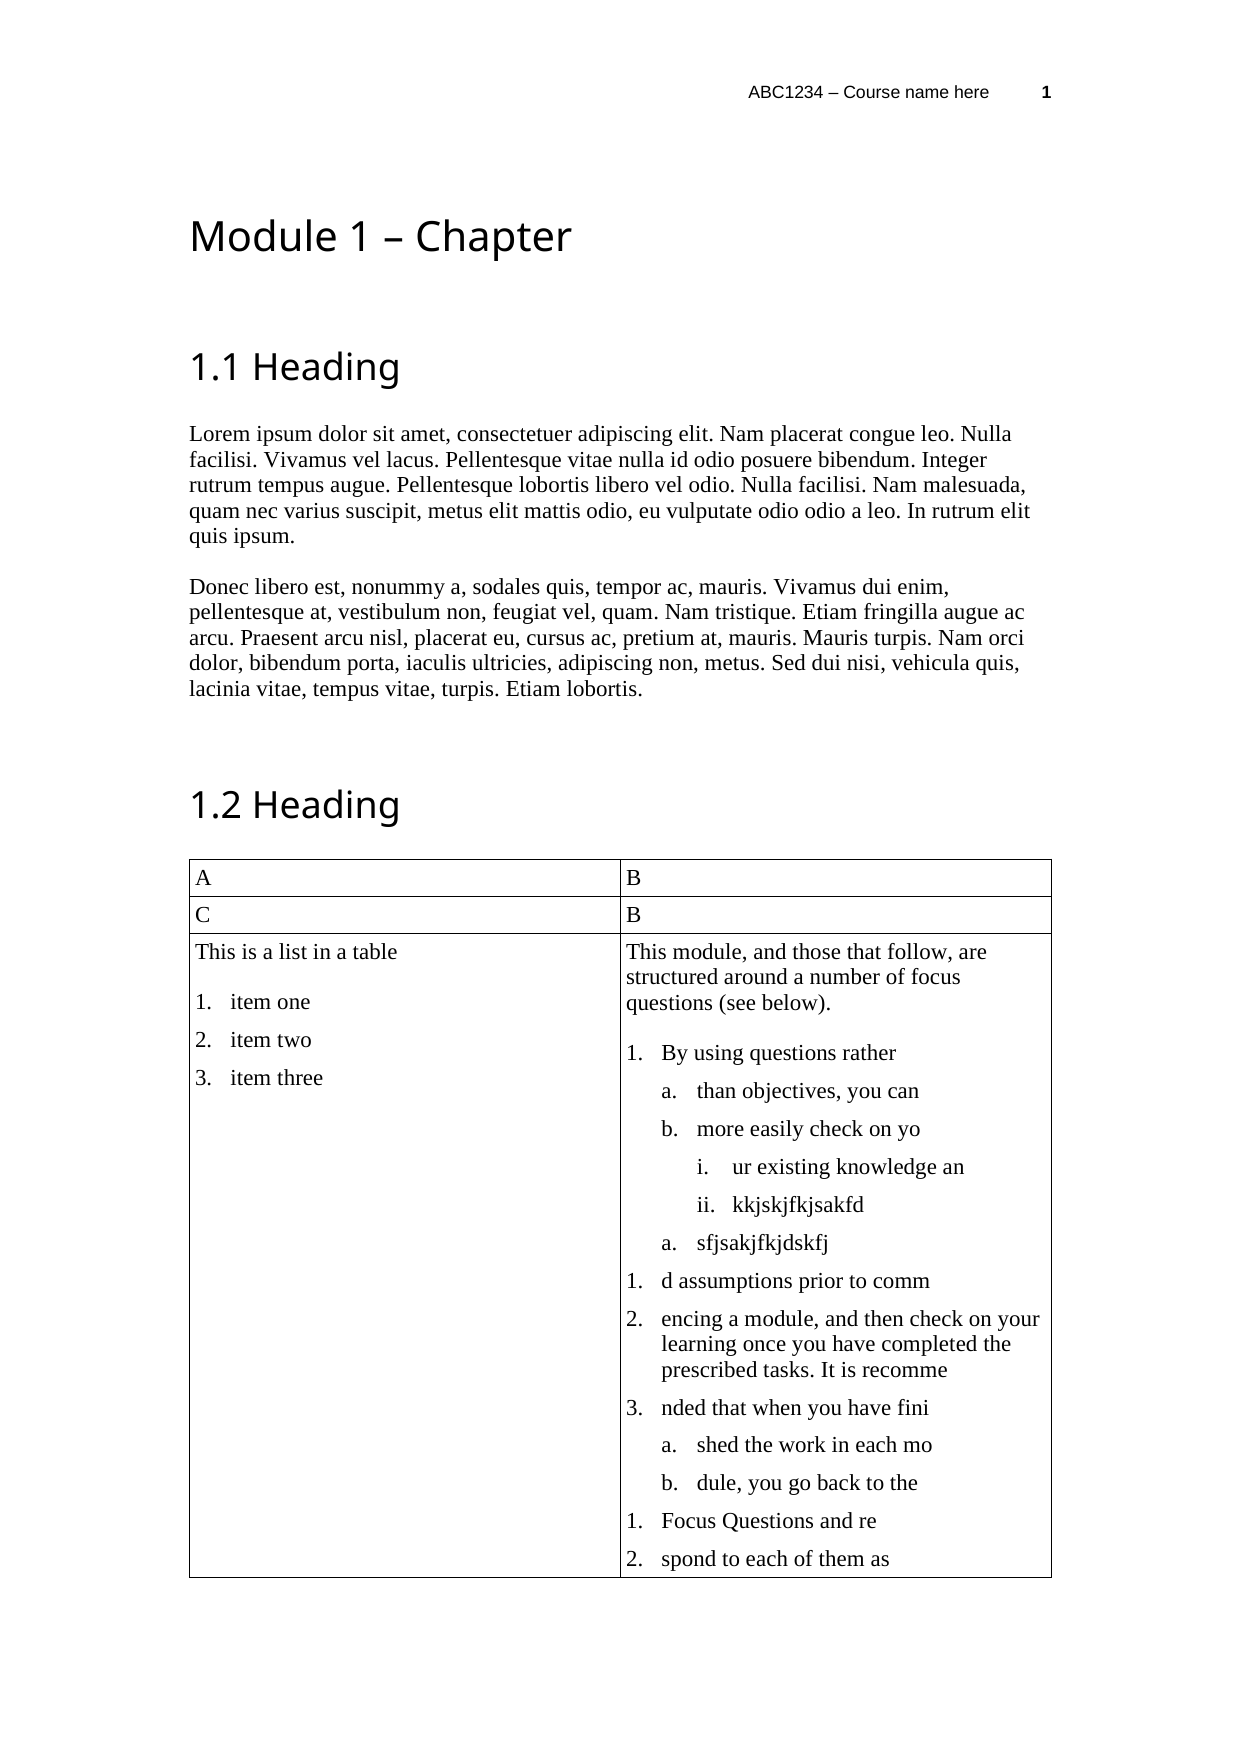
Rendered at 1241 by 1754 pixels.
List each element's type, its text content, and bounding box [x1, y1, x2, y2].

table_cell C [190, 897, 620, 933]
table_header B [621, 860, 1051, 896]
title Chapter [189, 207, 1051, 264]
table_cell This module, and those that follow, are structured around a number of focus questions (see below). By using questions rather than objectives, you can more easily check on yo ur existing knowledge an kkjskjfkjsakfd sfjsakjfkjdskfj d assumptions prior to comm encing a module, and then check on your learning once you have completed the prescribed tasks. It is recomme nded that when you have fini shed the work in each mo dule, you go back to the Focus Questions and re spond to each of them as fully as you can. [621, 934, 1051, 1577]
subtitle Heading [189, 778, 1051, 829]
table_cell This is a list in a table item one item two item three [190, 934, 620, 1577]
table_cell B [621, 897, 1051, 933]
subtitle Heading [189, 341, 1051, 392]
text Donec libero est, nonummy a, sodales quis, tempor ac, mauris. Vivamus dui enim, pellentesque at, vestibulum non, feugiat vel, quam. Nam tristique. Etiam fringilla augue ac arcu. Praesent arcu nisl, placerat eu, cursus ac, pretium at, mauris. Mauris turpis. Nam orci dolor, bibendum porta, iaculis ultricies, adipiscing non, metus. Sed dui nisi, vehicula quis, lacinia vitae, tempus vitae, turpis. Etiam lobortis. [189, 574, 1051, 701]
text Lorem ipsum dolor sit amet, consectetuer adipiscing elit. Nam placerat congue leo. Nulla facilisi. Vivamus vel lacus. Pellentesque vitae nulla id odio posuere bibendum. Integer rutrum tempus augue. Pellentesque lobortis libero vel odio. Nulla facilisi. Nam malesuada, quam nec varius suscipit, metus elit mattis odio, eu vulputate odio odio a leo. In rutrum elit quis ipsum. [189, 421, 1051, 549]
table_header A [190, 860, 620, 896]
